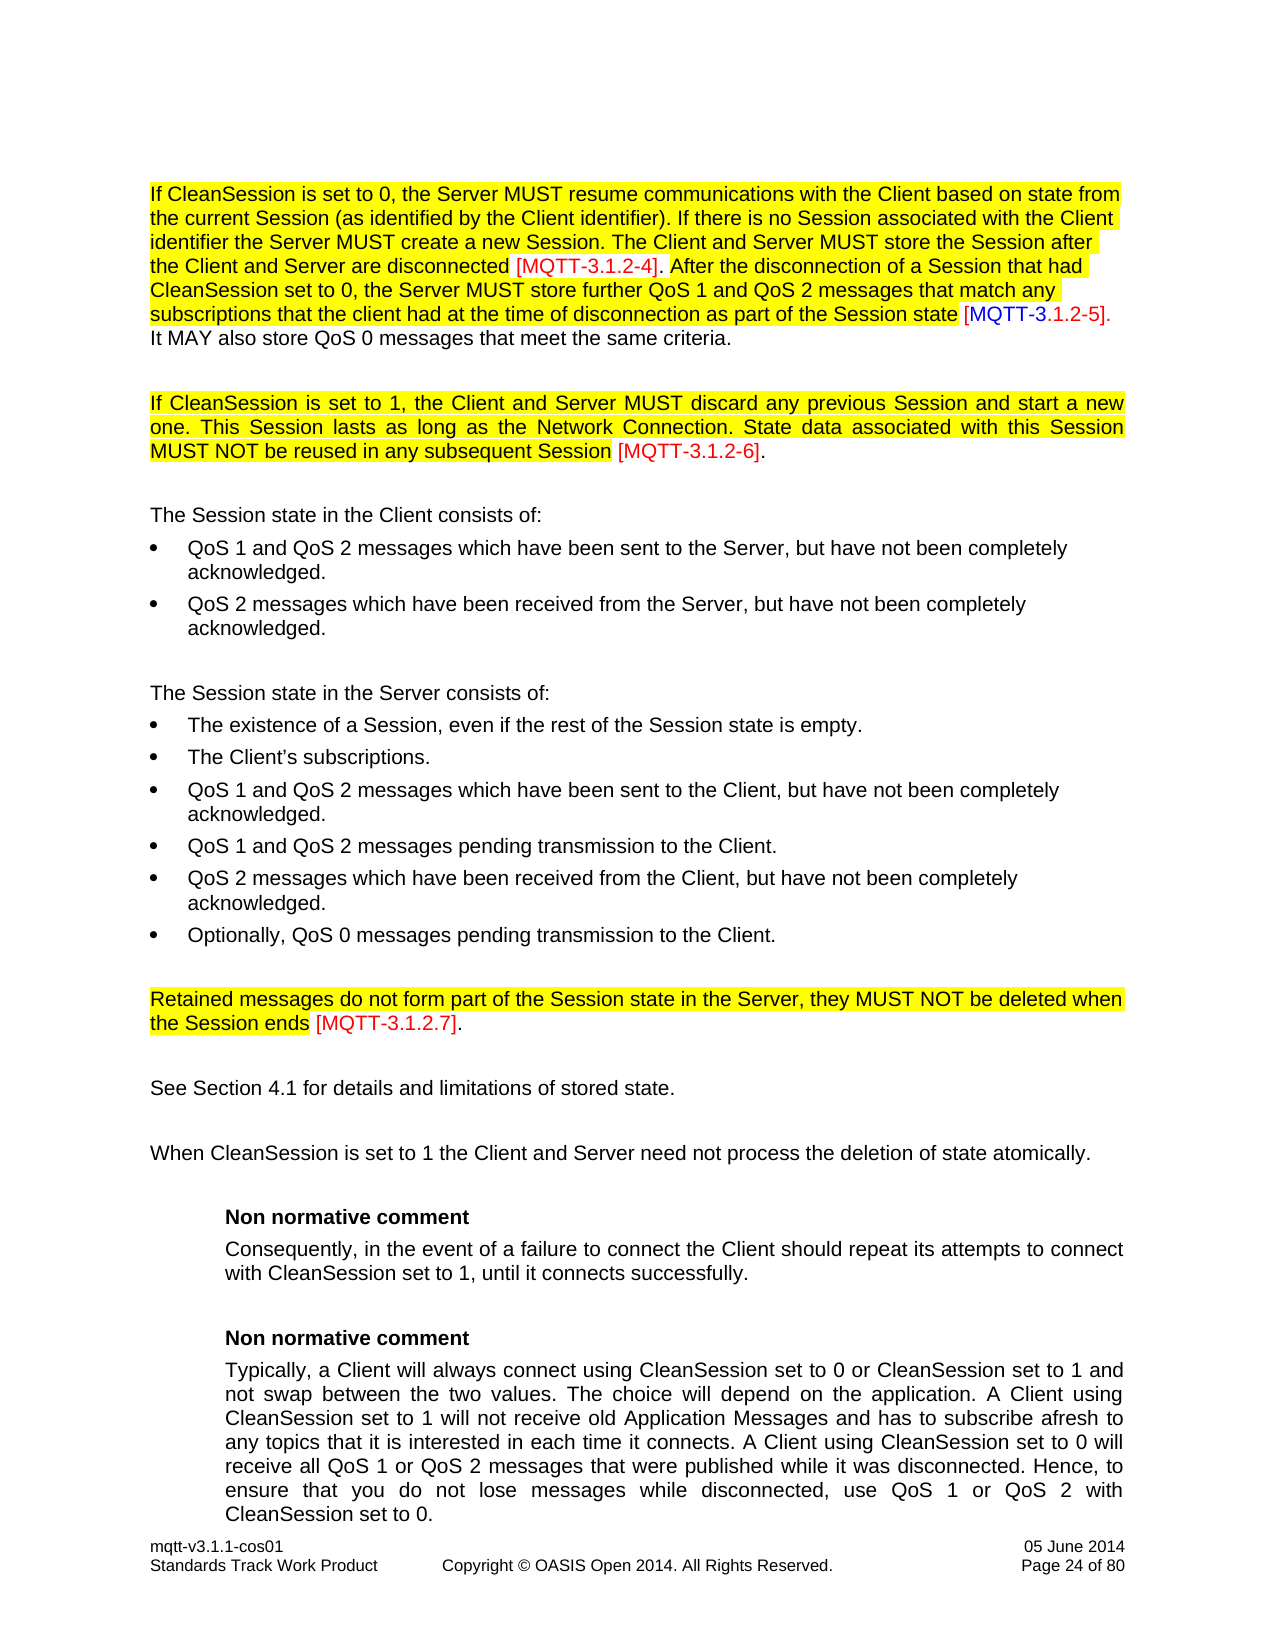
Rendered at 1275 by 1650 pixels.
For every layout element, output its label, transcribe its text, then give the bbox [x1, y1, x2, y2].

text Non normative comment [225, 1205, 1125, 1229]
text The Session state in the Server consists of: [150, 680, 1125, 704]
text Typically, a Client will always connect using CleanSession set to 0 or CleanSession set to 1 and not swap between the two values. The choice will depend on the application. A Client using CleanSession set to 1 will not receive old Application Messages and has to subscribe afresh to any topics that it is interested in each time it connects. A Client using CleanSession set to 0 will receive all QoS 1 or QoS 2 messages that were published while it was disconnected. Hence, to ensure that you do not lose messages while disconnected, use QoS 1 or QoS 2 with CleanSession set to 0. [225, 1358, 1125, 1526]
list The Client’s subscriptions. [150, 745, 1125, 769]
text If CleanSession is set to 0, the Server MUST resume communications with the Client based on state from the current Session (as identified by the Client identifier). If there is no Session associated with the Client identifier the Server MUST create a new Session. The Client and Server MUST store the Session after the Client and Server are disconnected [MQTT-3.1.2-4]. After the disconnection of a Session that had CleanSession set to 0, the Server MUST store further QoS 1 and QoS 2 messages that match any subscriptions that the client had at the time of disconnection as part of the Session state [MQTT-3.1.2-5]. It MAY also store QoS 0 messages that meet the same criteria. [150, 182, 1125, 350]
text If CleanSession is set to 1, the Client and Server MUST discard any previous Session and start a new one. This Session lasts as long as the Network Connection. State data associated with this Session MUST NOT be reused in any subsequent Session [MQTT-3.1.2-6]. [150, 391, 1125, 462]
list QoS 1 and QoS 2 messages pending transmission to the Client. [150, 834, 1125, 858]
text The Session state in the Client consists of: [150, 503, 1125, 527]
text Retained messages do not form part of the Session state in the Server, they MUST NOT be deleted when the Session ends [MQTT-3.1.2.7]. [150, 987, 1125, 1035]
list QoS 2 messages which have been received from the Client, but have not been completely acknowledged. [150, 866, 1125, 914]
text When CleanSession is set to 1 the Client and Server need not process the deletion of state atomically. [150, 1140, 1125, 1164]
list Optionally, QoS 0 messages pending transmission to the Client. [150, 923, 1125, 947]
text See Section 4.1 for details and limitations of stored state. [150, 1076, 1125, 1100]
text Non normative comment [225, 1326, 1125, 1350]
list QoS 2 messages which have been received from the Server, but have not been completely acknowledged. [150, 592, 1125, 640]
list QoS 1 and QoS 2 messages which have been sent to the Client, but have not been completely acknowledged. [150, 777, 1125, 826]
text Consequently, in the event of a failure to connect the Client should repeat its attempts to connect with CleanSession set to 1, until it connects successfully. [225, 1237, 1125, 1285]
list QoS 1 and QoS 2 messages which have been sent to the Server, but have not been completely acknowledged. [150, 535, 1125, 583]
list The existence of a Session, even if the rest of the Session state is empty. [150, 713, 1125, 737]
